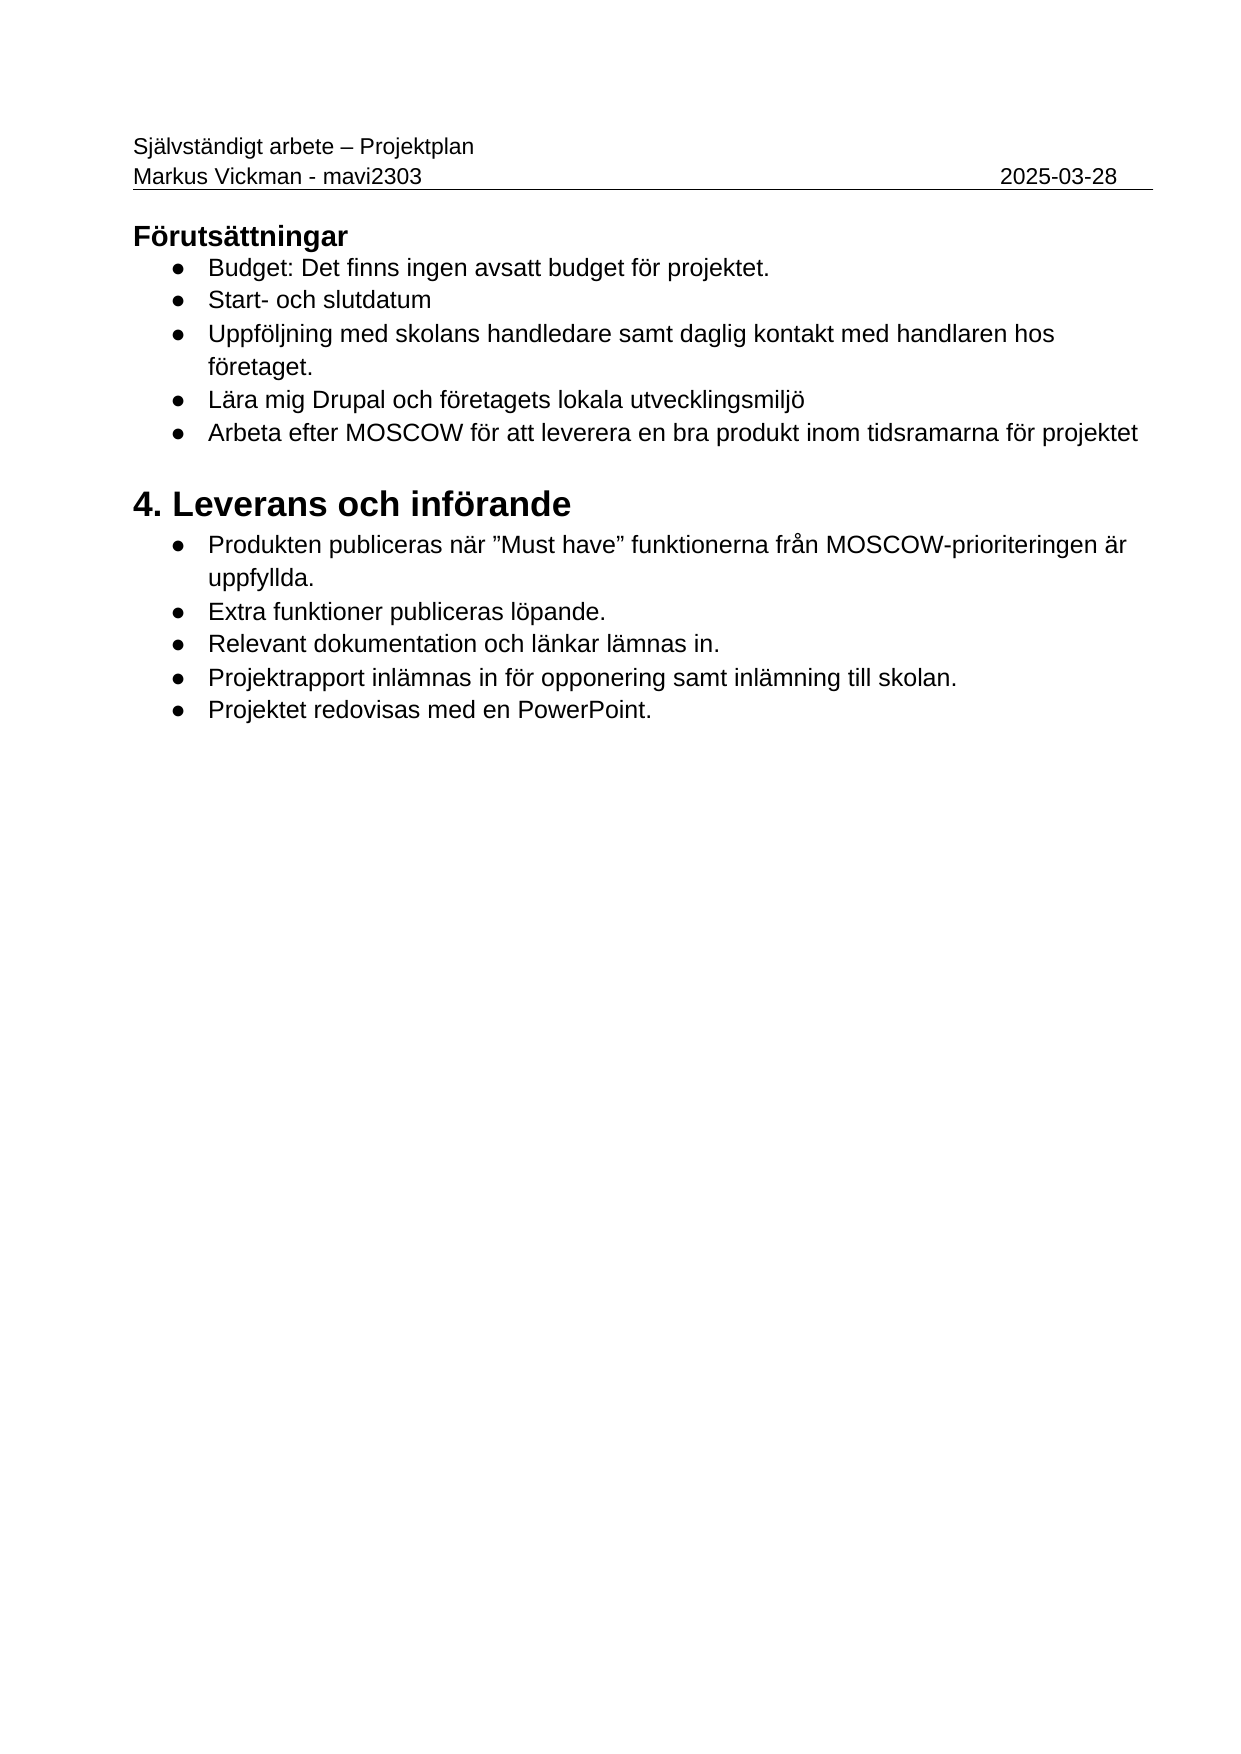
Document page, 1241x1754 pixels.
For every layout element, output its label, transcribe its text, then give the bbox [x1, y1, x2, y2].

list Lära mig Drupal och företagets lokala utvecklingsmiljö [170, 384, 1153, 413]
list Arbeta efter MOSCOW för att leverera en bra produkt inom tidsramarna för projektet [170, 418, 1153, 446]
list Relevant dokumentation och länkar lämnas in. [170, 629, 1153, 658]
list Extra funktioner publiceras löpande. [170, 596, 1153, 625]
list Projektrapport inlämnas in för opponering samt inlämning till skolan. [170, 662, 1153, 691]
list Uppföljning med skolans handledare samt daglig kontakt med handlaren hos företaget. [170, 318, 1153, 380]
text 4. Leverans och införande [133, 484, 1153, 524]
list Budget: Det finns ingen avsatt budget för projektet. [170, 252, 1153, 281]
list Start- och slutdatum [170, 286, 1153, 314]
list Projektet redovisas med en PowerPoint. [170, 696, 1153, 724]
subtitle Förutsättningar [133, 219, 1153, 252]
list Produkten publiceras när ”Must have” funktionerna från MOSCOW-prioriteringen är uppfyllda. [170, 530, 1153, 592]
